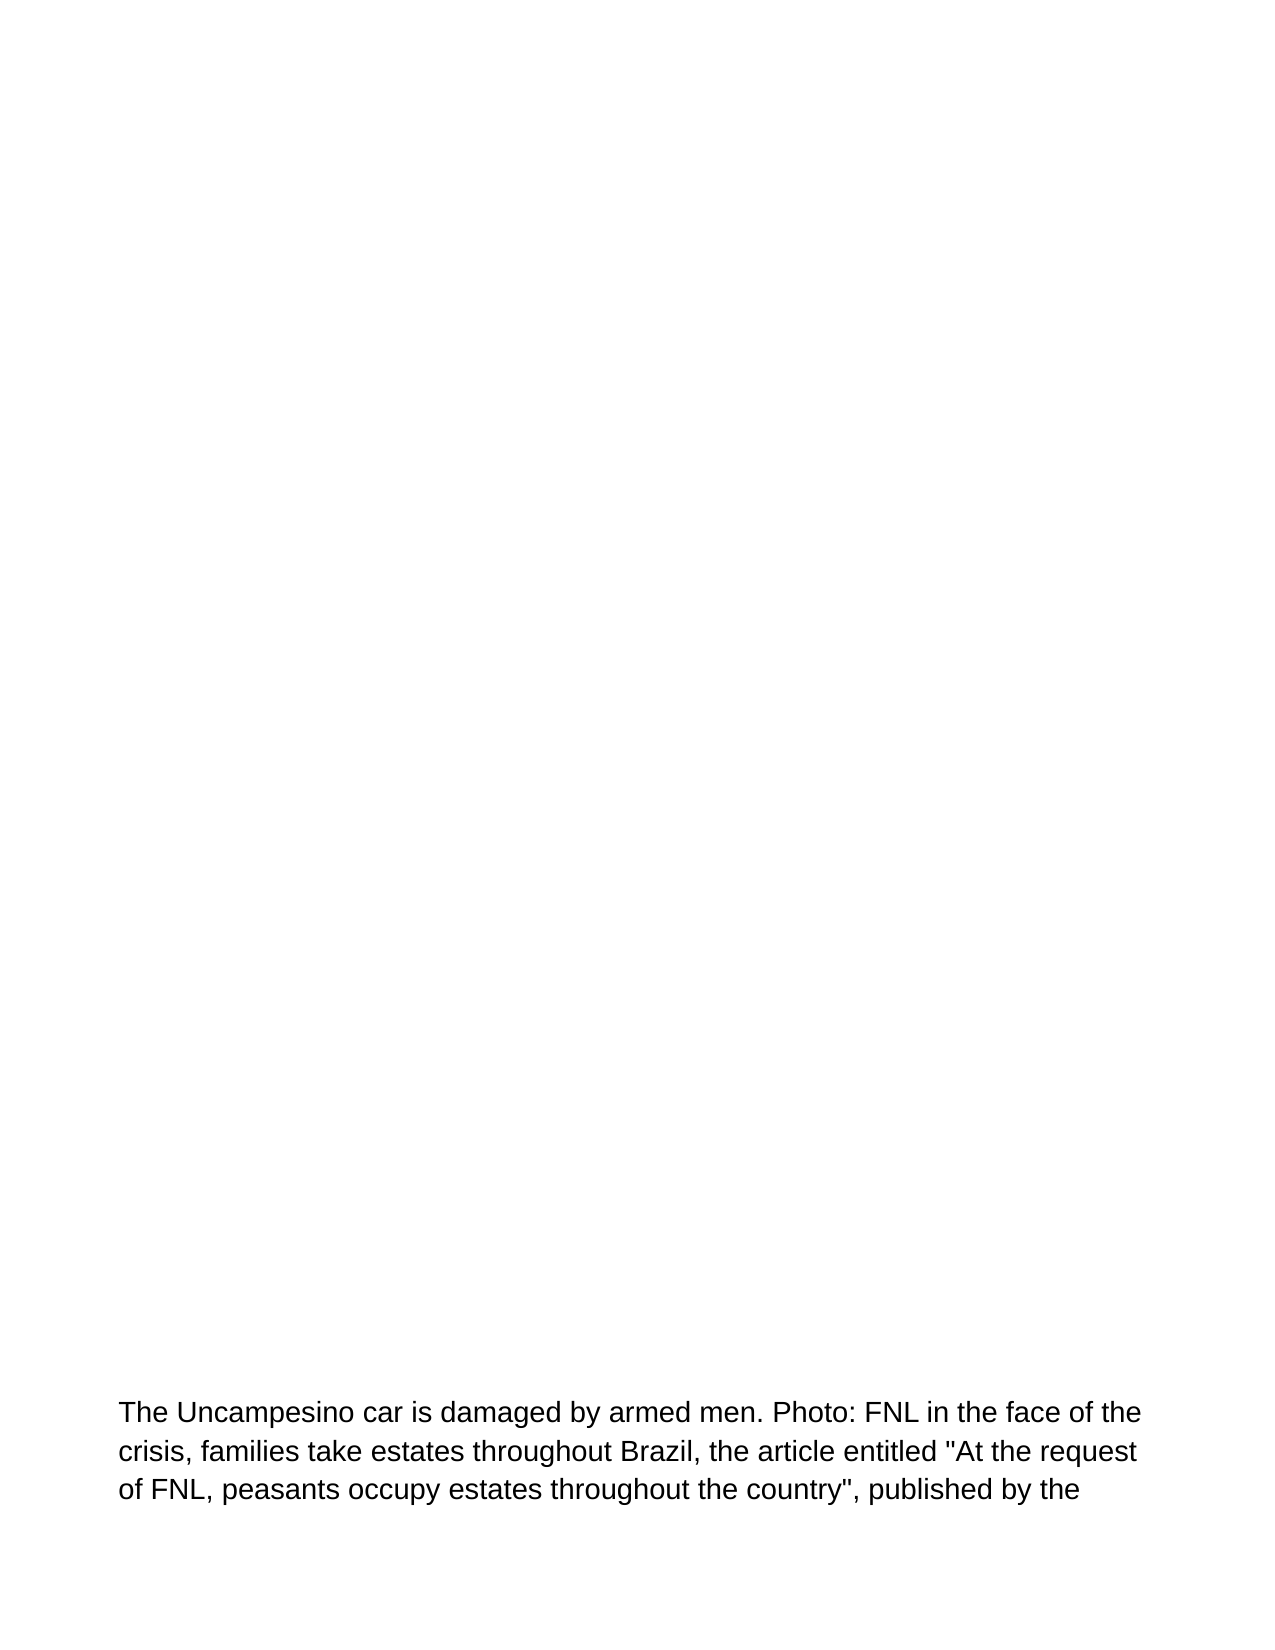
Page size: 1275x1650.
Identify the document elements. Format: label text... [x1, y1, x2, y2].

text The Uncampesino car is damaged by armed men. Photo: FNL in the face of the crisis, families take estates throughout Brazil, the article entitled "At the request of FNL, peasants occupy estates throughout the country", published by the [118, 710, 1157, 1506]
